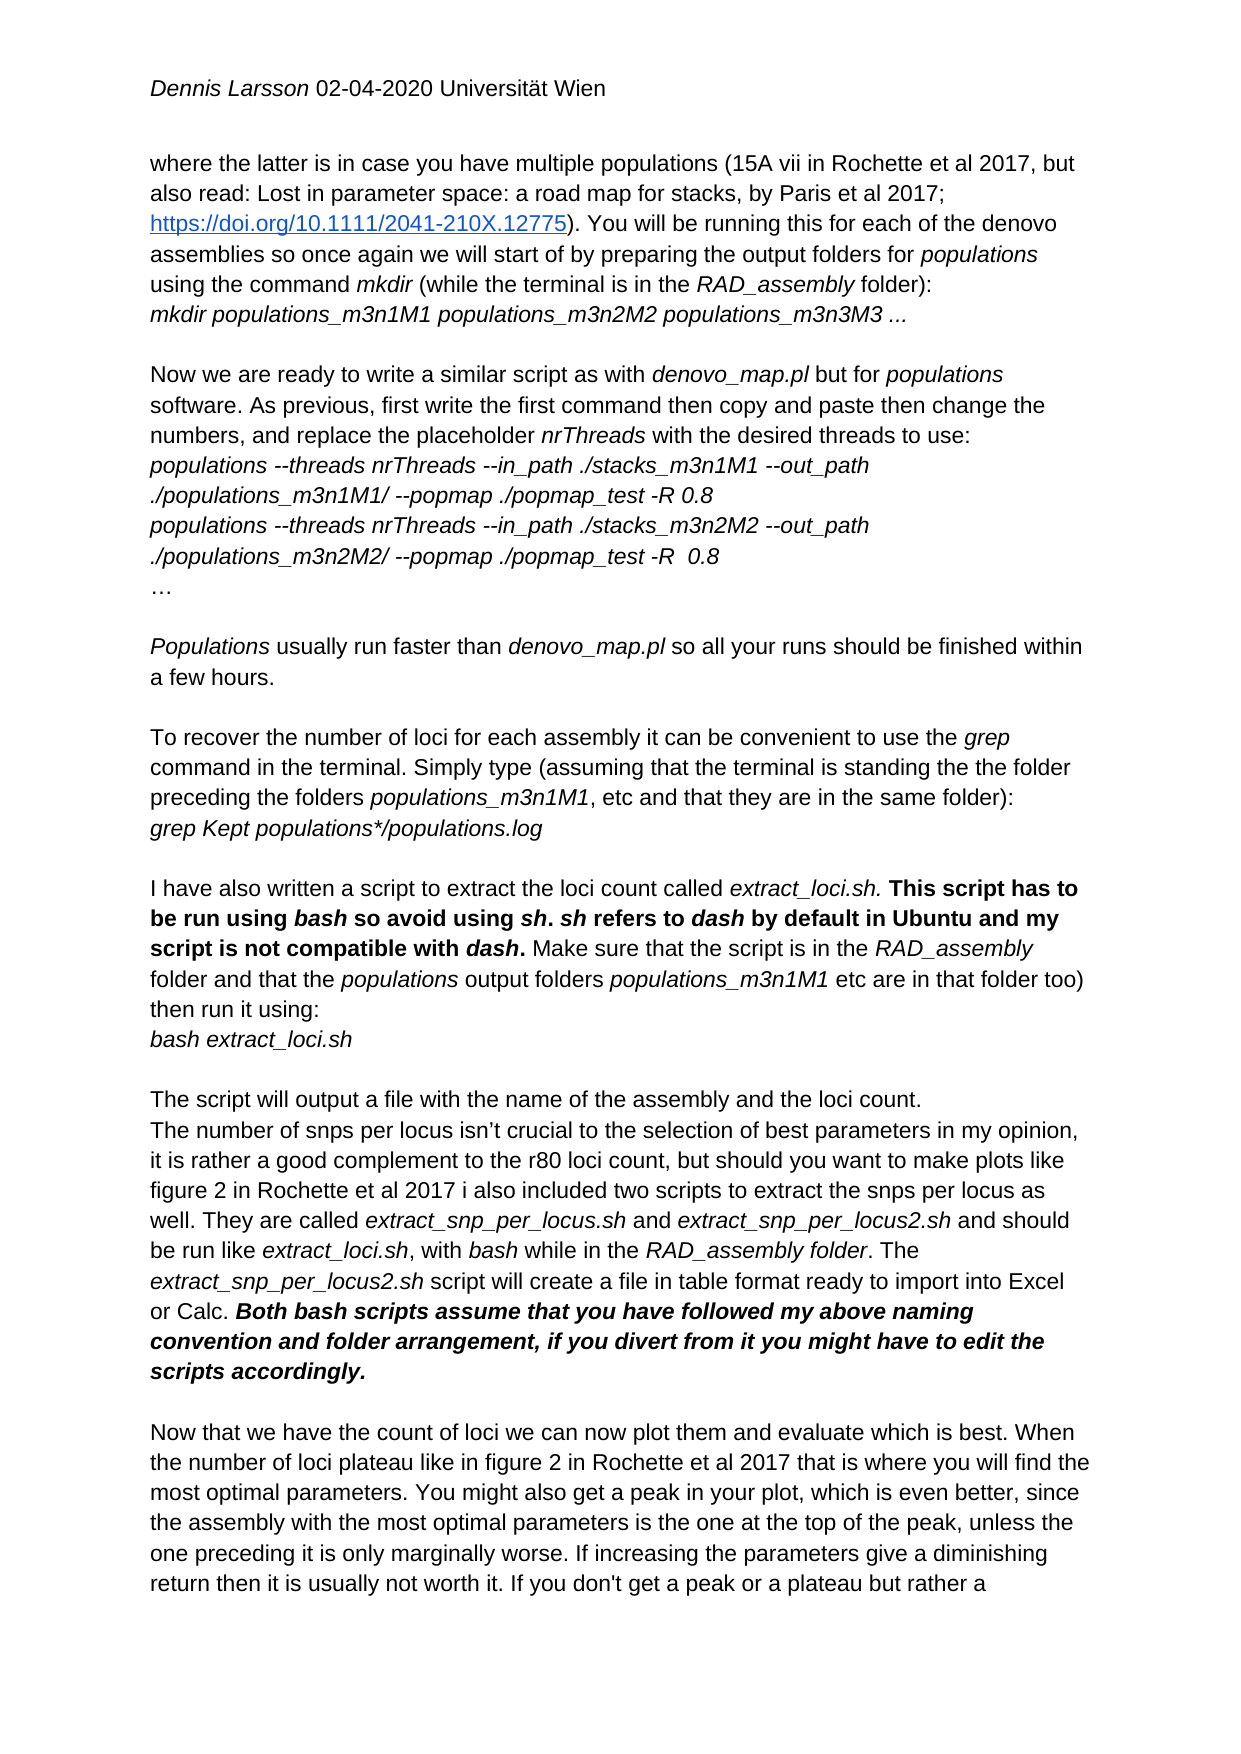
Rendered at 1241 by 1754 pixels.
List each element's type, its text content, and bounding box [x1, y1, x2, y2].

text The number of snps per locus isn’t crucial to the selection of best parameters in my opinion, it is rather a good complement to the r80 loci count, but should you want to make plots like figure 2 in Rochette et al 2017 i also included two scripts to extract the snps per locus as well. They are called extract_snp_per_locus.sh and extract_snp_per_locus2.sh and should be run like extract_loci.sh, with bash while in the RAD_assembly folder. The extract_snp_per_locus2.sh script will create a file in table format ready to import into Excel or Calc. Both bash scripts assume that you have followed my above naming convention and folder arrangement, if you divert from it you might have to edit the scripts accordingly. [150, 1117, 1090, 1385]
text bash extract_loci.sh [150, 1026, 1090, 1052]
text Now we are ready to write a similar script as with denovo_map.pl but for populations software. As previous, first write the first command then copy and paste then change the numbers, and replace the placeholder nrThreads with the desired threads to use: [150, 361, 1090, 448]
text populations --threads nrThreads --in_path ./stacks_m3n2M2 --out_path ./populations_m3n2M2/ --popmap ./popmap_test -R 0.8 [150, 512, 1090, 569]
text mkdir populations_m3n1M1 populations_m3n2M2 populations_m3n3M3 ... [150, 301, 1090, 327]
text grep Kept populations*/populations.log [150, 814, 1090, 841]
text Populations usually run faster than denovo_map.pl so all your runs should be finished within a few hours. [150, 633, 1090, 690]
text where the latter is in case you have multiple populations (15A vii in Rochette et al 2017, but also read: Lost in parameter space: a road map for stacks, by Paris et al 2017; https://doi.org/10.1111/2041-210X.12775). You will be running this for each of the denovo assemblies so once again we will start of by preparing the output folders for populations using the command mkdir (while the terminal is in the RAD_assembly folder): [150, 150, 1090, 297]
text The script will output a file with the name of the assembly and the loci count. [150, 1086, 1090, 1113]
text To recover the number of loci for each assembly it can be convenient to use the grep command in the terminal. Simply type (assuming that the terminal is standing the the folder preceding the folders populations_m3n1M1, etc and that they are in the same folder): [150, 724, 1090, 811]
text I have also written a script to extract the loci count called extract_loci.sh. This script has to be run using bash so avoid using sh. sh refers to dash by default in Ubuntu and my script is not compatible with dash. Make sure that the script is in the RAD_assembly folder and that the populations output folders populations_m3n1M1 etc are in that folder too) then run it using: [150, 875, 1090, 1022]
text … [150, 573, 1090, 599]
text Now that we have the count of loci we can now plot them and evaluate which is best. When the number of loci plateau like in figure 2 in Rochette et al 2017 that is where you will find the most optimal parameters. You might also get a peak in your plot, which is even better, since the assembly with the most optimal parameters is the one at the top of the peak, unless the one preceding it is only marginally worse. If increasing the parameters give a diminishing return then it is usually not worth it. If you don't get a peak or a plateau but rather a [150, 1419, 1090, 1596]
text populations --threads nrThreads --in_path ./stacks_m3n1M1 --out_path ./populations_m3n1M1/ --popmap ./popmap_test -R 0.8 [150, 452, 1090, 509]
